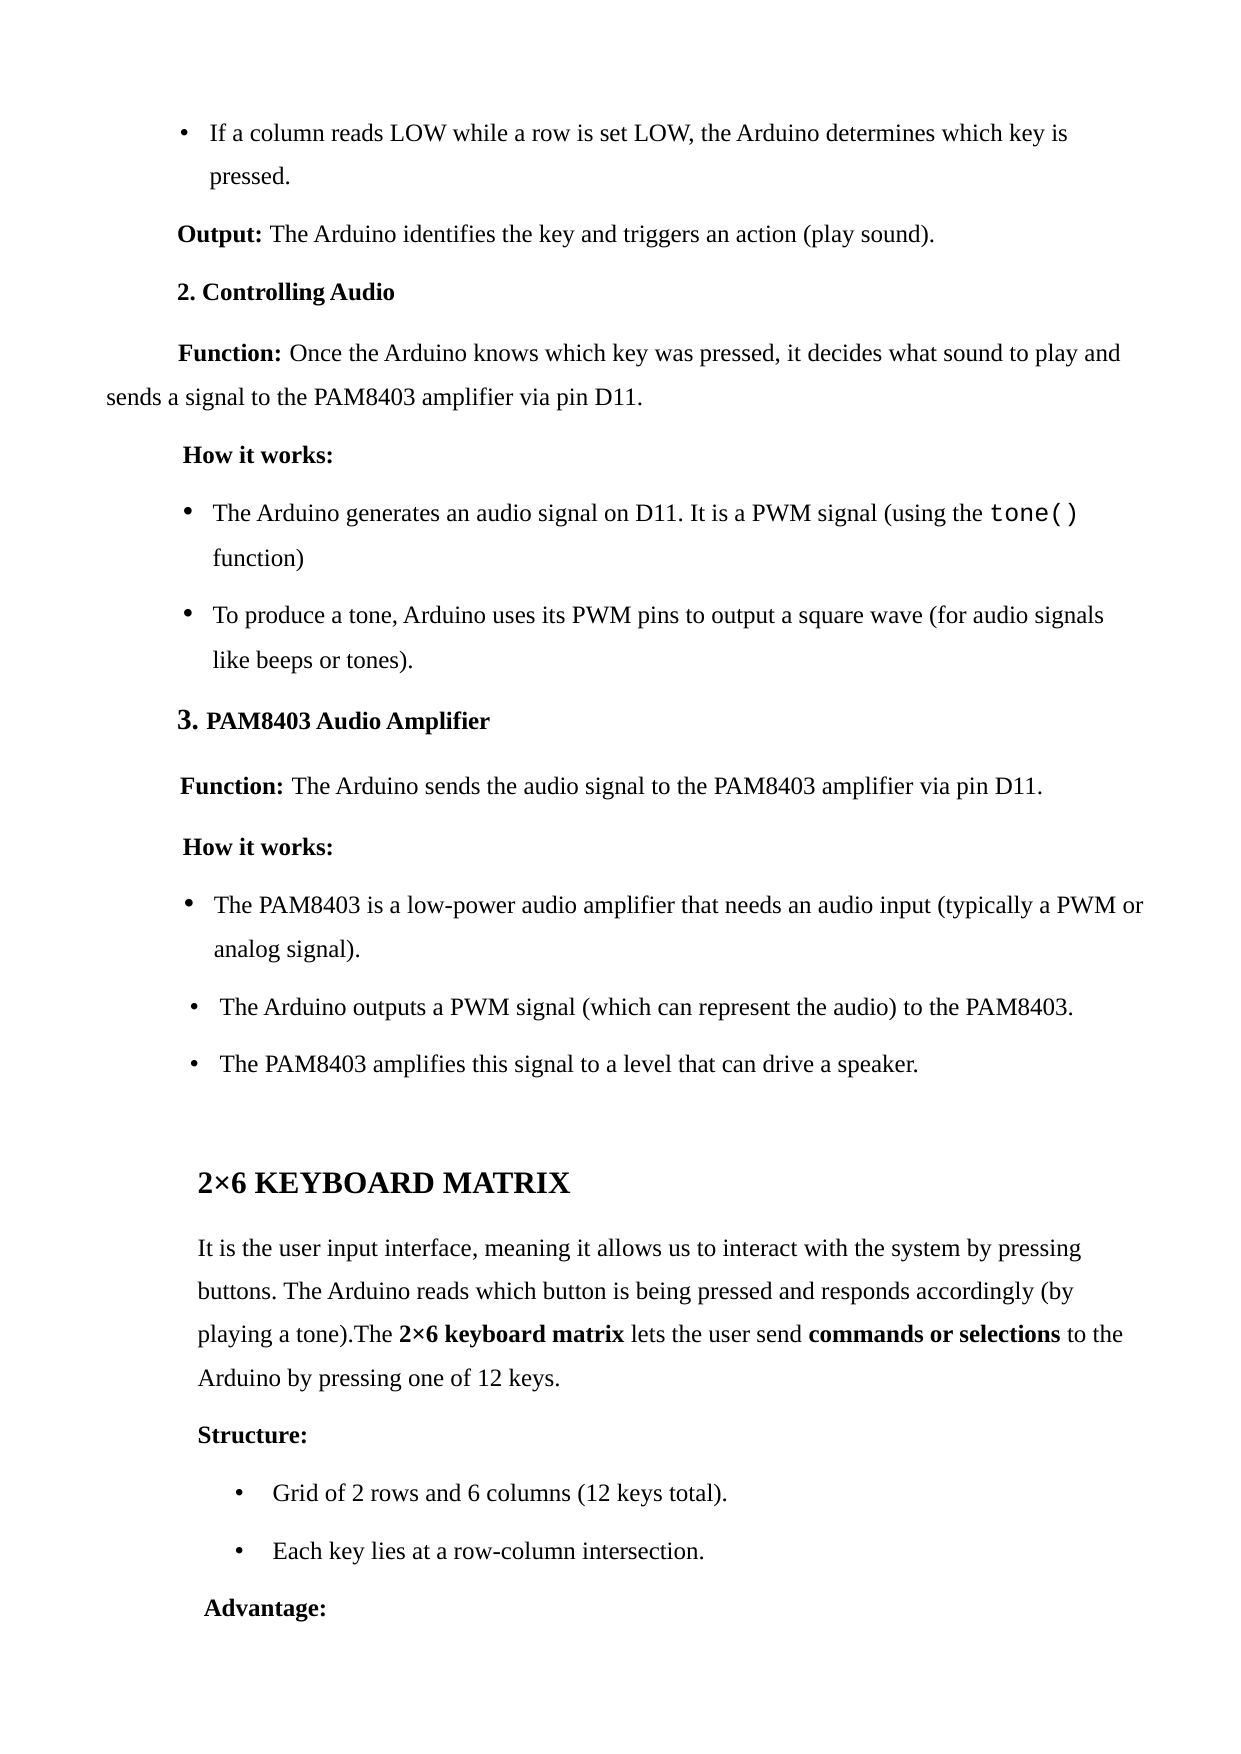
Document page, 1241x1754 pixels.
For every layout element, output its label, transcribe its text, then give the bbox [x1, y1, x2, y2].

text Structure: [197, 1420, 1148, 1449]
list Each key lies at a row-column intersection. [235, 1536, 1148, 1564]
list 2. Controlling Audio [147, 277, 1148, 305]
list Advantage: [162, 1593, 1148, 1622]
list If a column reads LOW while a row is set LOW, the Arduino determines which key is pressed. [180, 118, 1148, 190]
list How it works: [153, 440, 1148, 469]
list To produce a tone, Arduino uses its PWM pins to output a square wave (for audio signals like beeps or tones). [183, 601, 1148, 673]
list How it works: [153, 832, 1148, 861]
list Function: Once the Arduino knows which key was pressed, it decides what sound to play and sends a signal to the PAM8403 amplifier via pin D11. [76, 334, 1171, 411]
list The PAM8403 is a low-power audio amplifier that needs an audio input (typically a PWM or analog signal). [184, 890, 1148, 963]
list The Arduino outputs a PWM signal (which can represent the audio) to the PAM8403. [190, 992, 1148, 1020]
list The Arduino generates an audio signal on D11. It is a PWM signal (using the tone() function) [183, 498, 1148, 572]
list The PAM8403 amplifies this signal to a level that can drive a speaker. [190, 1049, 1148, 1078]
list Function: The Arduino sends the audio signal to the PAM8403 amplifier via pin D11. [94, 767, 1148, 801]
list Output: The Arduino identifies the key and triggers an action (play sound). [147, 219, 1148, 248]
text 2×6 KEYBOARD MATRIX [197, 1165, 1148, 1201]
text It is the user input interface, meaning it allows us to interact with the system by pressing buttons. The Arduino reads which button is being pressed and responds accordingly (by playing a tone).The 2×6 keyboard matrix lets the user send commands or selections to the Arduino by pressing one of 12 keys. [197, 1233, 1148, 1391]
list Grid of 2 rows and 6 columns (12 keys total). [235, 1478, 1148, 1507]
list 3. PAM8403 Audio Amplifier [147, 702, 1148, 736]
